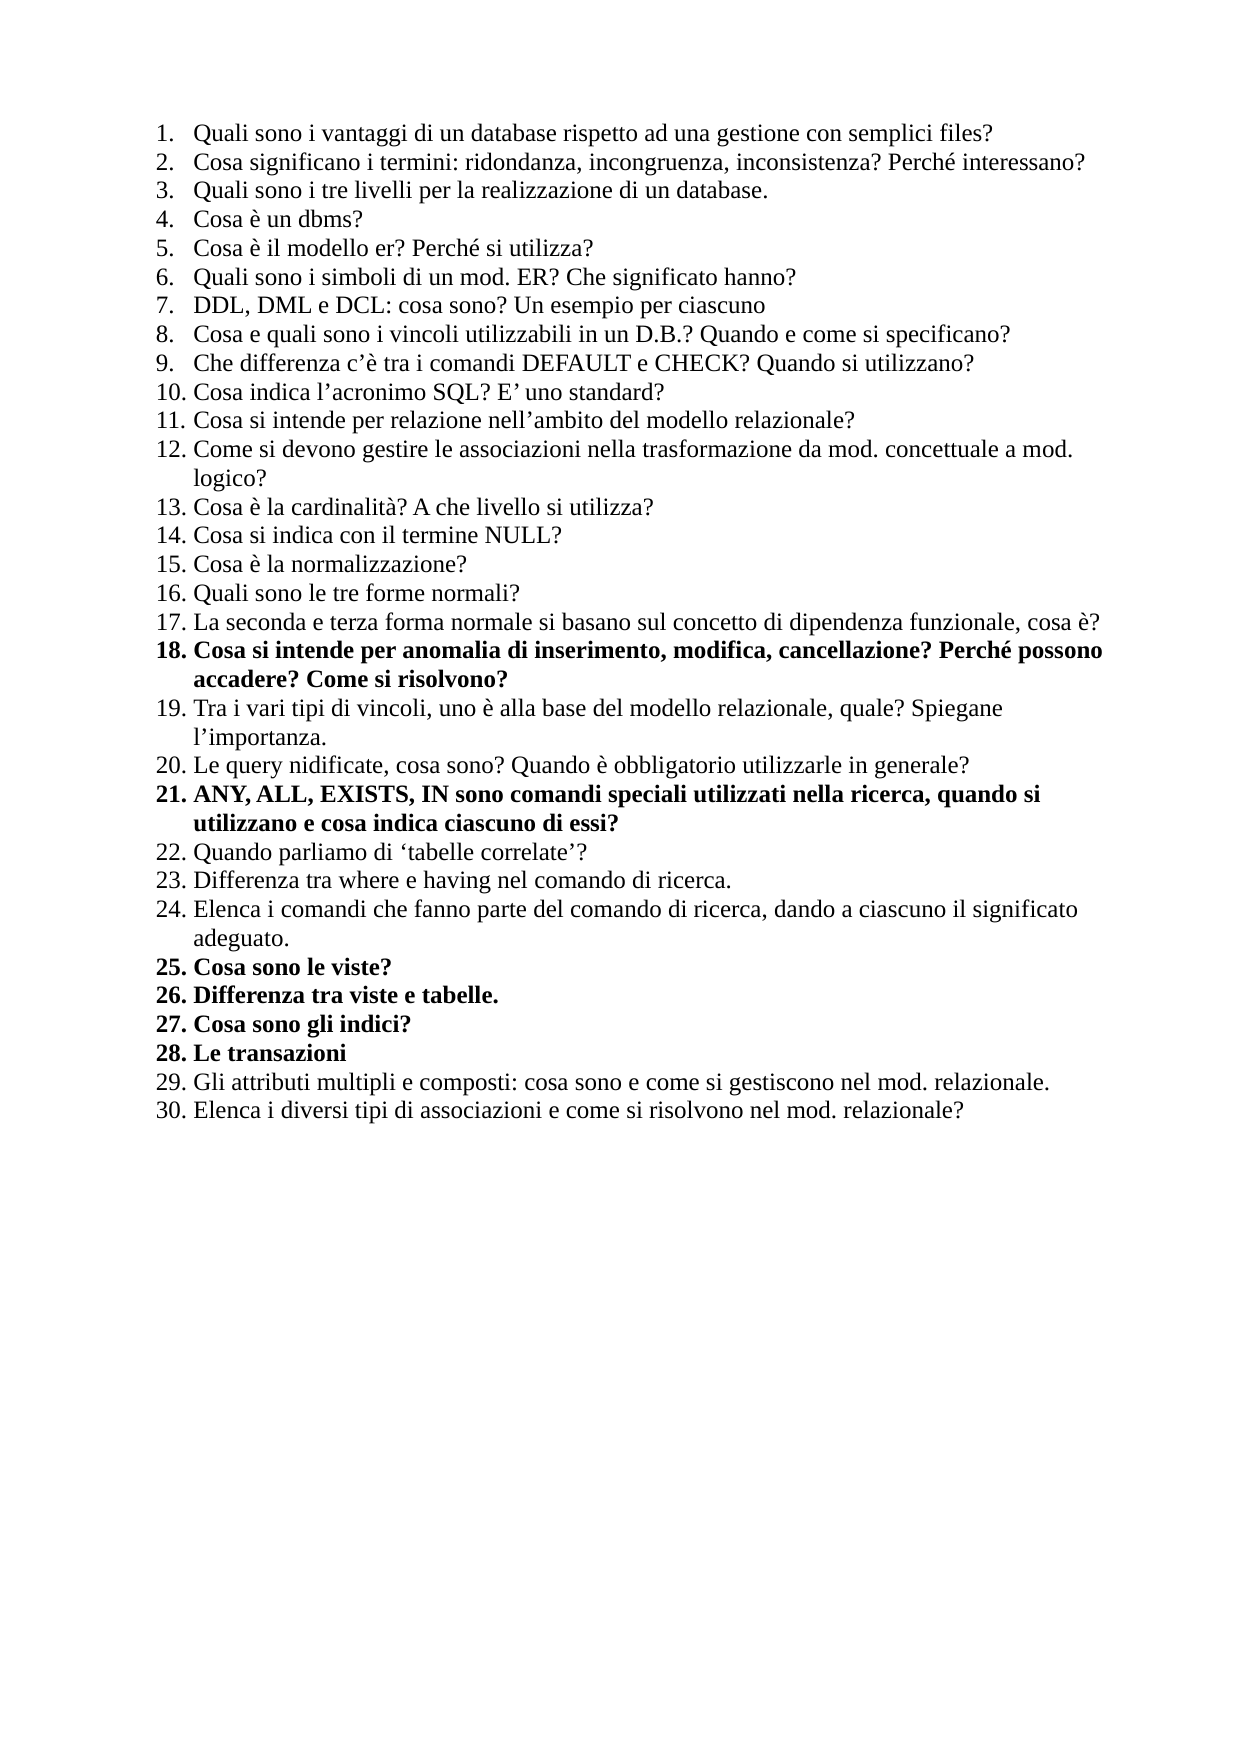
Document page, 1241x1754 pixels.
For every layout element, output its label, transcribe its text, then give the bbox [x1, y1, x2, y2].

list Cosa sono le viste? [156, 952, 1122, 981]
list Cosa si indica con il termine NULL? [156, 521, 1122, 549]
list Cosa è la normalizzazione? [156, 549, 1122, 578]
list Cosa significano i termini: ridondanza, incongruenza, inconsistenza? Perché interessano? [156, 147, 1122, 176]
list Differenza tra where e having nel comando di ricerca. [156, 866, 1122, 894]
list Le transazioni [156, 1038, 1122, 1067]
list Che differenza c’è tra i comandi DEFAULT e CHECK? Quando si utilizzano? [156, 348, 1122, 377]
list Cosa è il modello er? Perché si utilizza? [156, 233, 1122, 262]
list Differenza tra viste e tabelle. [156, 981, 1122, 1009]
list Elenca i diversi tipi di associazioni e come si risolvono nel mod. relazionale? [156, 1096, 1122, 1124]
list Le query nidificate, cosa sono? Quando è obbligatorio utilizzarle in generale? [156, 751, 1122, 779]
list Quali sono le tre forme normali? [156, 578, 1122, 607]
list Come si devono gestire le associazioni nella trasformazione da mod. concettuale a mod. logico? [156, 434, 1122, 492]
list Cosa è un dbms? [156, 204, 1122, 233]
list La seconda e terza forma normale si basano sul concetto di dipendenza funzionale, cosa è? [156, 607, 1122, 636]
list DDL, DML e DCL: cosa sono? Un esempio per ciascuno [156, 291, 1122, 319]
list Quali sono i tre livelli per la realizzazione di un database. [156, 176, 1122, 204]
list Cosa si intende per relazione nell’ambito del modello relazionale? [156, 406, 1122, 434]
list Cosa è la cardinalità? A che livello si utilizza? [156, 492, 1122, 521]
list Cosa sono gli indici? [156, 1009, 1122, 1038]
list ANY, ALL, EXISTS, IN sono comandi speciali utilizzati nella ricerca, quando si utilizzano e cosa indica ciascuno di essi? [156, 779, 1122, 837]
list Cosa e quali sono i vincoli utilizzabili in un D.B.? Quando e come si specificano? [156, 319, 1122, 348]
list Quali sono i vantaggi di un database rispetto ad una gestione con semplici files? [156, 118, 1122, 147]
list Quando parliamo di ‘tabelle correlate’? [156, 837, 1122, 866]
list Tra i vari tipi di vincoli, uno è alla base del modello relazionale, quale? Spiegane l’importanza. [156, 693, 1122, 751]
list Cosa indica l’acronimo SQL? E’ uno standard? [156, 377, 1122, 406]
list Cosa si intende per anomalia di inserimento, modifica, cancellazione? Perché possono accadere? Come si risolvono? [156, 636, 1122, 693]
list Gli attributi multipli e composti: cosa sono e come si gestiscono nel mod. relazionale. [156, 1067, 1122, 1096]
list Quali sono i simboli di un mod. ER? Che significato hanno? [156, 262, 1122, 291]
list Elenca i comandi che fanno parte del comando di ricerca, dando a ciascuno il significato adeguato. [156, 894, 1122, 952]
